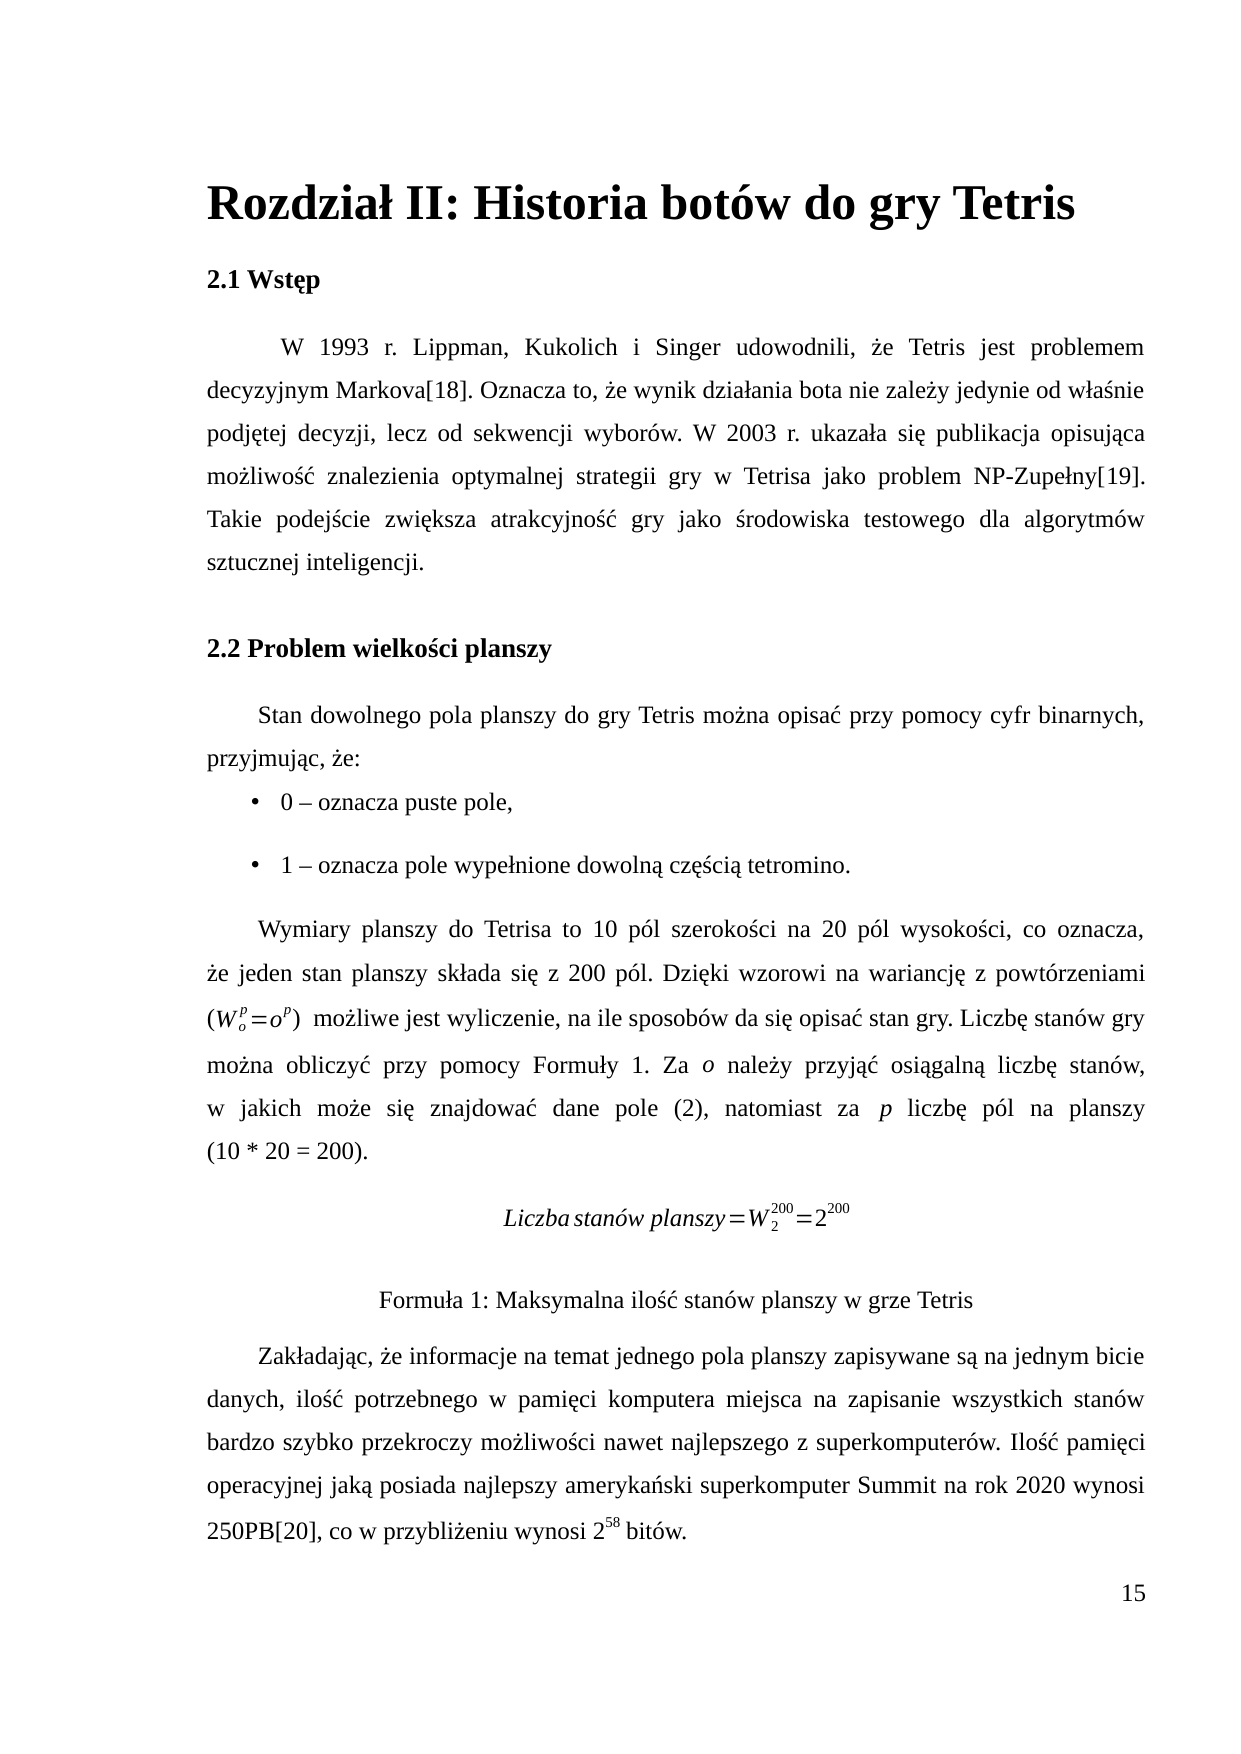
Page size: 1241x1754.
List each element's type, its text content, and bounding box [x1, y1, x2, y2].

text Stan dowolnego pola planszy do gry Tetris można opisać przy pomocy cyfr binarnych, przyjmując, że: [207, 700, 1146, 772]
text W 1993 r. Lippman, Kukolich i Singer udowodnili, że Tetris jest problemem decyzyjnym Markova[]. Oznacza to, że wynik działania bota nie zależy jedynie od właśnie podjętej decyzji, lecz od sekwencji wyborów. W 2003 r. ukazała się publikacja opisująca możliwość znalezienia optymalnej strategii gry w Tetrisa jako problem NP-Zupełny[]. Takie podejście zwiększa atrakcyjność gry jako środowiska testowego dla algorytmów sztucznej inteligencji. [207, 332, 1146, 576]
subtitle 2.1 Wstęp [207, 263, 1146, 294]
text Wymiary planszy do Tetrisa to 10 pól szerokości na 20 pól wysokości, co oznacza, że jeden stan planszy składa się z 200 pól. Dzięki wzorowi na wariancję z powtórzeniami () możliwe jest wyliczenie, na ile sposobów da się opisać stan gry. Liczbę stanów gry można obliczyć przy pomocy Formuły 1. Za należy przyjąć osiągalną liczbę stanów, w jakich może się znajdować dane pole (2), natomiast za liczbę pól na planszy (10 * 20 = 200). [207, 914, 1146, 1165]
list 0 – oznacza puste pole, [251, 787, 1146, 815]
text Formuła 1: Maksymalna ilość stanów planszy w grze Tetris [207, 1285, 1146, 1314]
list 1 – oznacza pole wypełnione dowolną częścią tetromino. [251, 851, 1146, 879]
text Zakładając, że informacje na temat jednego pola planszy zapisywane są na jednym bicie danych, ilość potrzebnego w pamięci komputera miejsca na zapisanie wszystkich stanów bardzo szybko przekroczy możliwości nawet najlepszego z superkomputerów. Ilość pamięci operacyjnej jaką posiada najlepszy amerykański superkomputer Summit na rok 2020 wynosi 250PB[], co w przybliżeniu wynosi bitów. [207, 1341, 1146, 1545]
subtitle 2.2 Problem wielkości planszy [207, 632, 1146, 663]
subtitle Rozdział II: Historia botów do gry Tetris [207, 173, 1146, 230]
